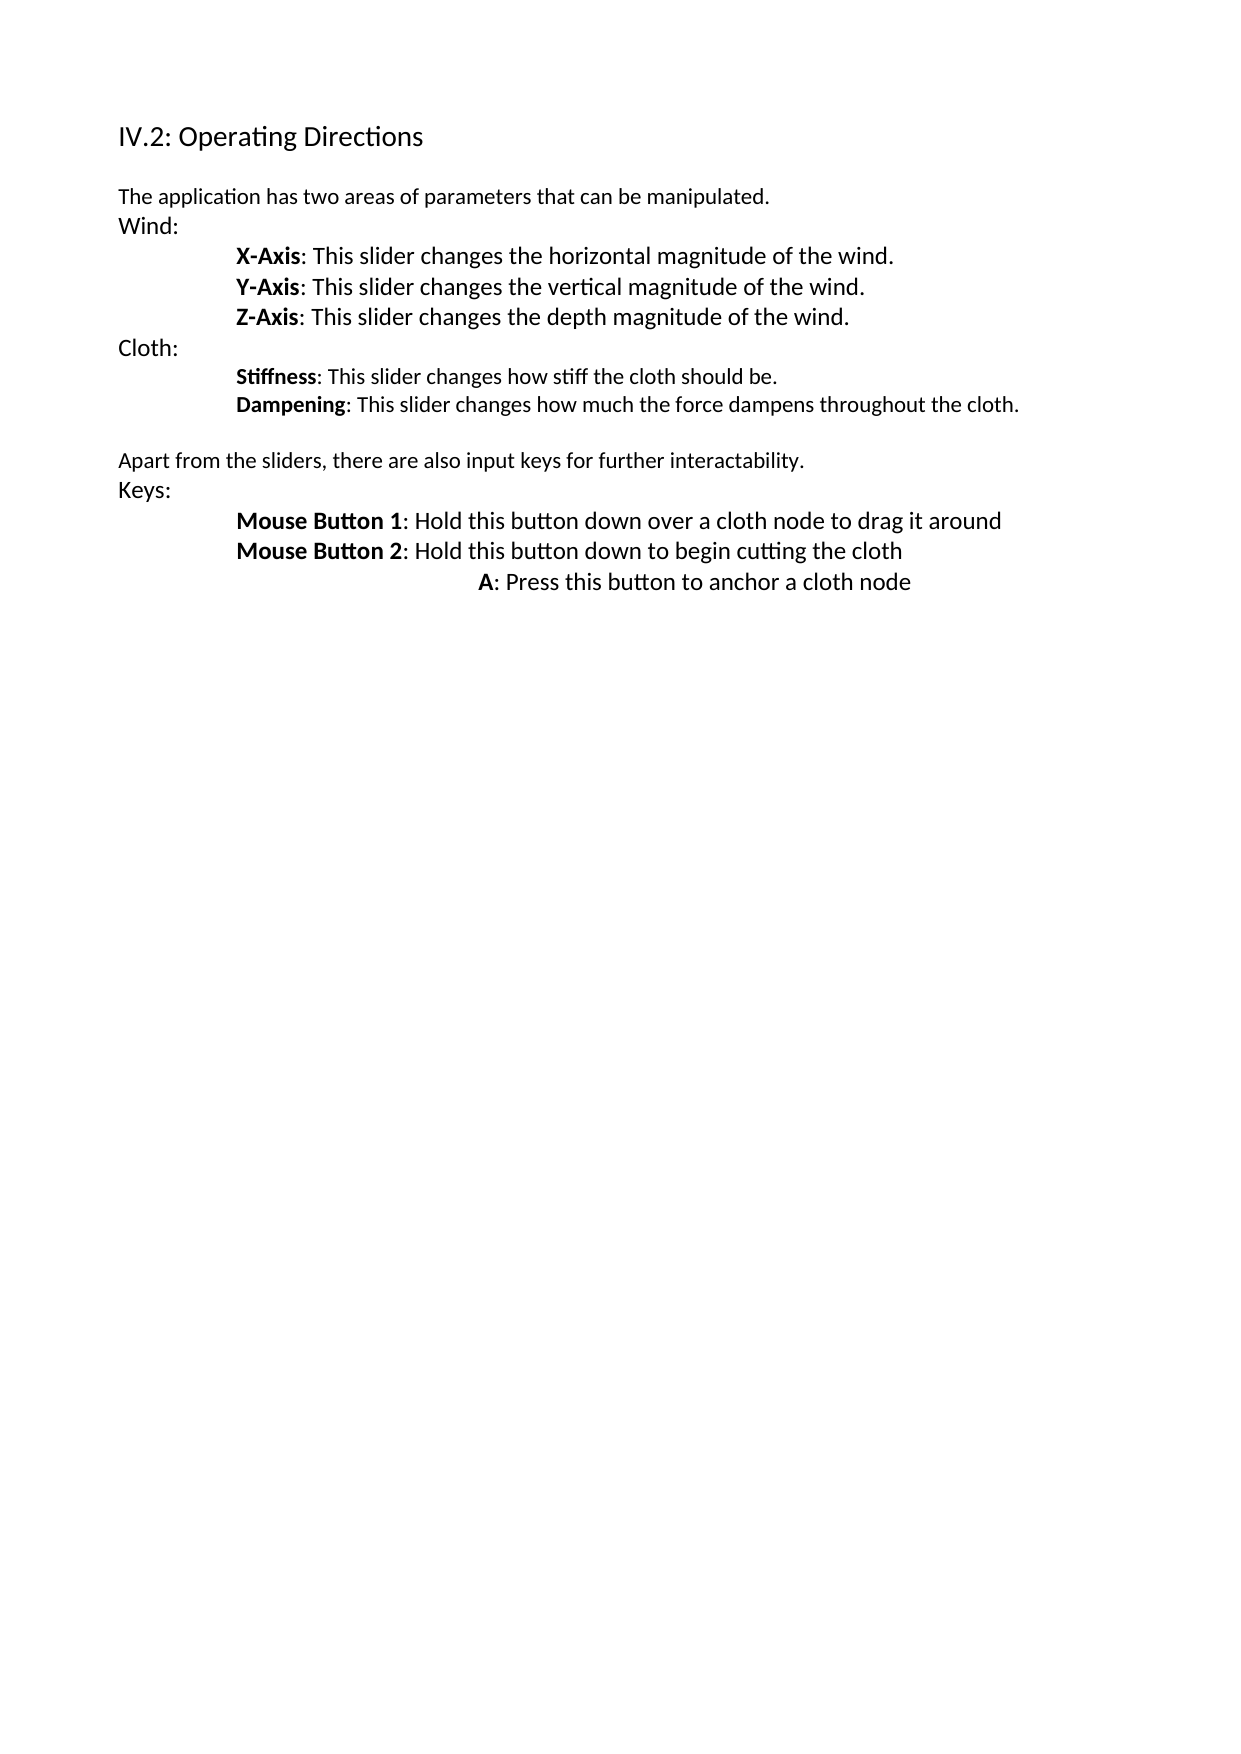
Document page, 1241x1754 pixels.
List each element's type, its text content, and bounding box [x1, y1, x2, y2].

text Stiffness: This slider changes how stiff the cloth should be. [118, 362, 1122, 390]
text Wind: [118, 210, 1122, 240]
text Dampening: This slider changes how much the force dampens throughout the cloth. [118, 390, 1122, 418]
text Cloth: [118, 332, 1122, 362]
text IV.2: Operating Directions [118, 118, 1122, 154]
text Y-Axis: This slider changes the vertical magnitude of the wind. [118, 271, 1122, 301]
text Keys: [118, 474, 1122, 505]
text Mouse Button 2: Hold this button down to begin cutting the cloth [118, 536, 1122, 566]
text X-Axis: This slider changes the horizontal magnitude of the wind. [118, 240, 1122, 271]
text The application has two areas of parameters that can be manipulated. [118, 182, 1122, 210]
text Apart from the sliders, there are also input keys for further interactability. [118, 446, 1122, 474]
text Mouse Button 1: Hold this button down over a cloth node to drag it around [118, 505, 1122, 536]
text A: Press this button to anchor a cloth node [118, 566, 1122, 597]
text Z-Axis: This slider changes the depth magnitude of the wind. [118, 301, 1122, 332]
